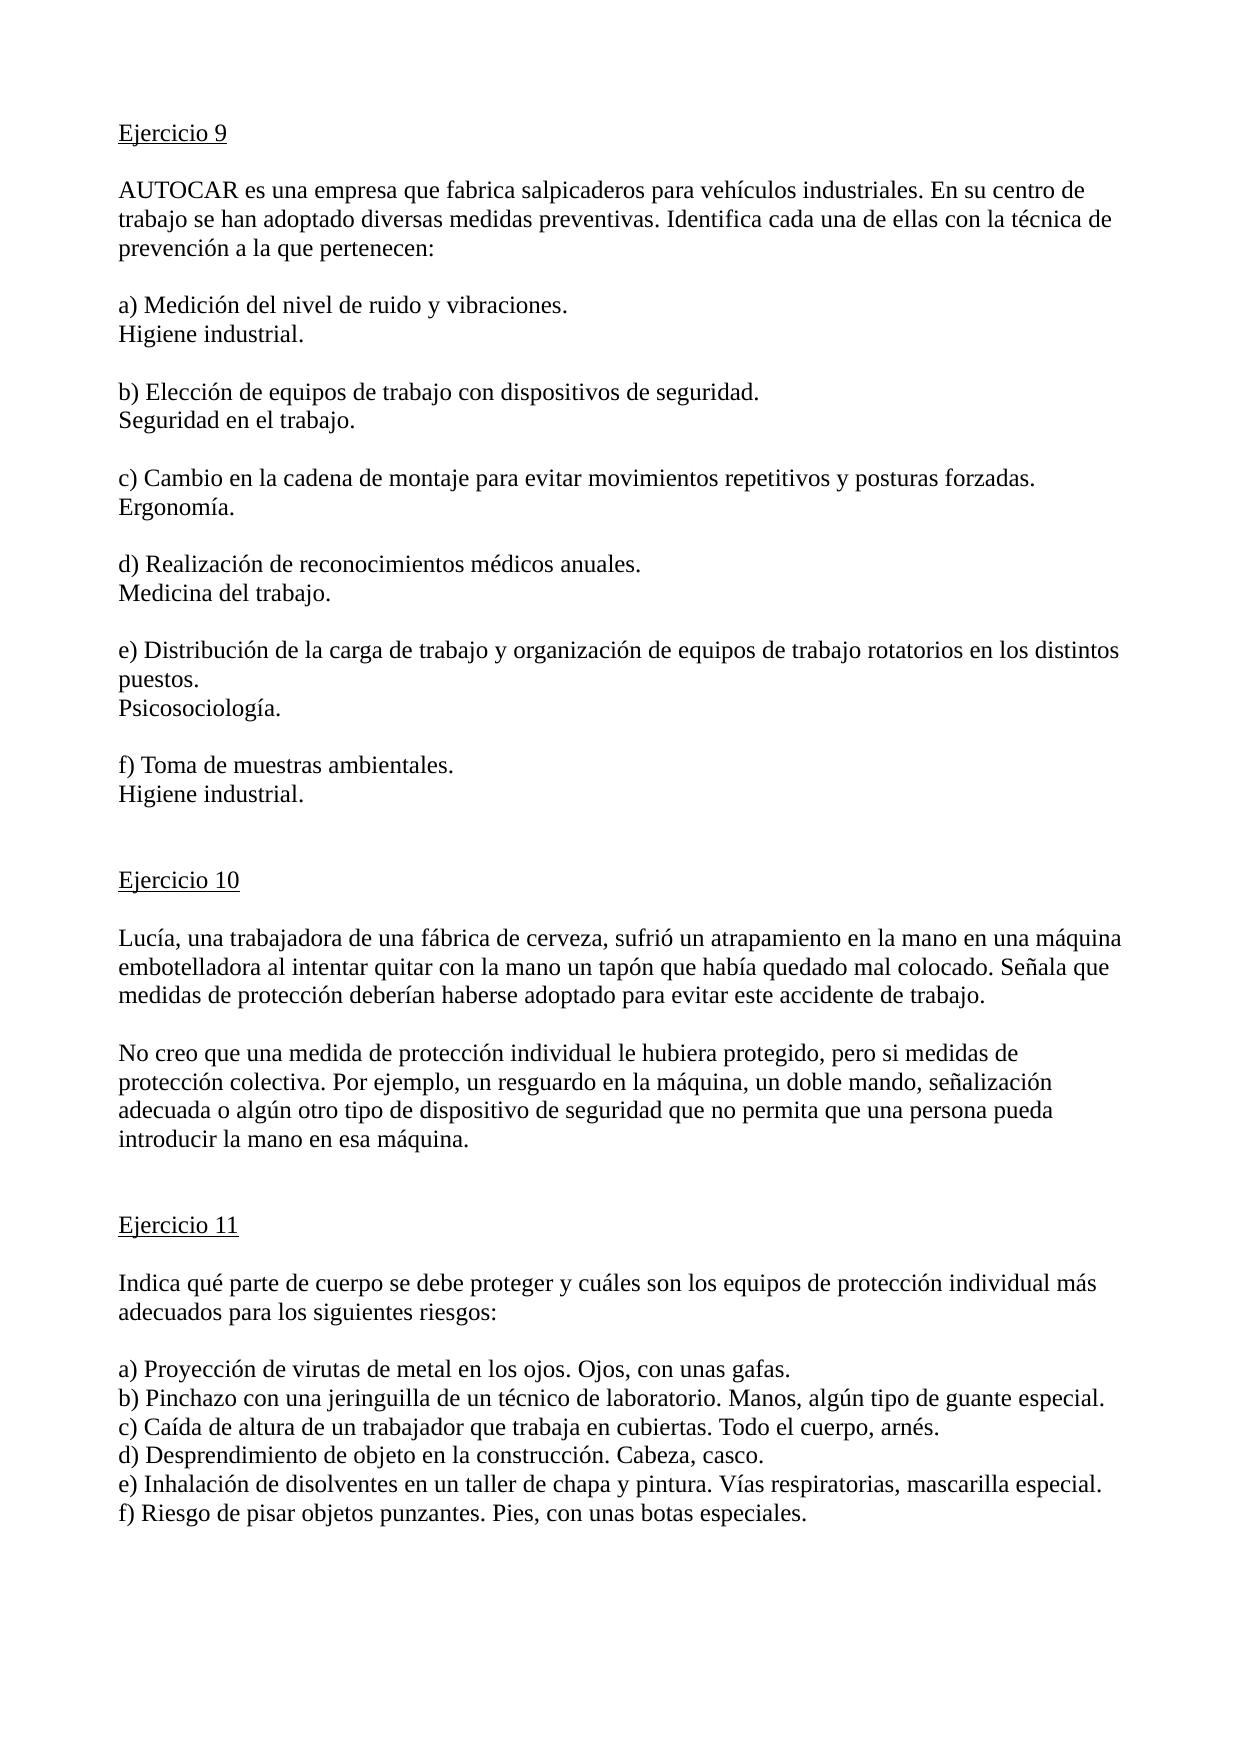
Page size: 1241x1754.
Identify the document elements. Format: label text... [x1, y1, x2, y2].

text f) Toma de muestras ambientales. [118, 751, 1122, 779]
text Indica qué parte de cuerpo se debe proteger y cuáles son los equipos de protección individual más adecuados para los siguientes riesgos: [118, 1268, 1122, 1326]
text a) Medición del nivel de ruido y vibraciones. [118, 291, 1122, 319]
text Higiene industrial. [118, 319, 1122, 348]
text a) Proyección de virutas de metal en los ojos. Ojos, con unas gafas. [118, 1354, 1122, 1383]
text f) Riesgo de pisar objetos punzantes. Pies, con unas botas especiales. [118, 1498, 1122, 1527]
text e) Inhalación de disolventes en un taller de chapa y pintura. Vías respiratorias, mascarilla especial. [118, 1469, 1122, 1498]
text Lucía, una trabajadora de una fábrica de cerveza, sufrió un atrapamiento en la mano en una máquina embotelladora al intentar quitar con la mano un tapón que había quedado mal colocado. Señala que medidas de protección deberían haberse adoptado para evitar este accidente de trabajo. [118, 923, 1122, 1009]
text Medicina del trabajo. [118, 578, 1122, 607]
text d) Realización de reconocimientos médicos anuales. [118, 549, 1122, 578]
text Ejercicio 10 [118, 866, 1122, 894]
text Higiene industrial. [118, 779, 1122, 808]
text b) Elección de equipos de trabajo con dispositivos de seguridad. [118, 377, 1122, 406]
text Seguridad en el trabajo. [118, 406, 1122, 434]
text AUTOCAR es una empresa que fabrica salpicaderos para vehículos industriales. En su centro de trabajo se han adoptado diversas medidas preventivas. Identifica cada una de ellas con la técnica de prevención a la que pertenecen: [118, 176, 1122, 262]
text b) Pinchazo con una jeringuilla de un técnico de laboratorio. Manos, algún tipo de guante especial. [118, 1383, 1122, 1412]
text Ergonomía. [118, 492, 1122, 521]
text d) Desprendimiento de objeto en la construcción. Cabeza, casco. [118, 1441, 1122, 1469]
text Psicosociología. [118, 693, 1122, 722]
text c) Caída de altura de un trabajador que trabaja en cubiertas. Todo el cuerpo, arnés. [118, 1412, 1122, 1441]
text e) Distribución de la carga de trabajo y organización de equipos de trabajo rotatorios en los distintos puestos. [118, 636, 1122, 693]
text c) Cambio en la cadena de montaje para evitar movimientos repetitivos y posturas forzadas. [118, 463, 1122, 492]
text No creo que una medida de protección individual le hubiera protegido, pero si medidas de protección colectiva. Por ejemplo, un resguardo en la máquina, un doble mando, señalización adecuada o algún otro tipo de dispositivo de seguridad que no permita que una persona pueda introducir la mano en esa máquina. [118, 1038, 1122, 1153]
text Ejercicio 9 [118, 118, 1122, 147]
text Ejercicio 11 [118, 1211, 1122, 1239]
